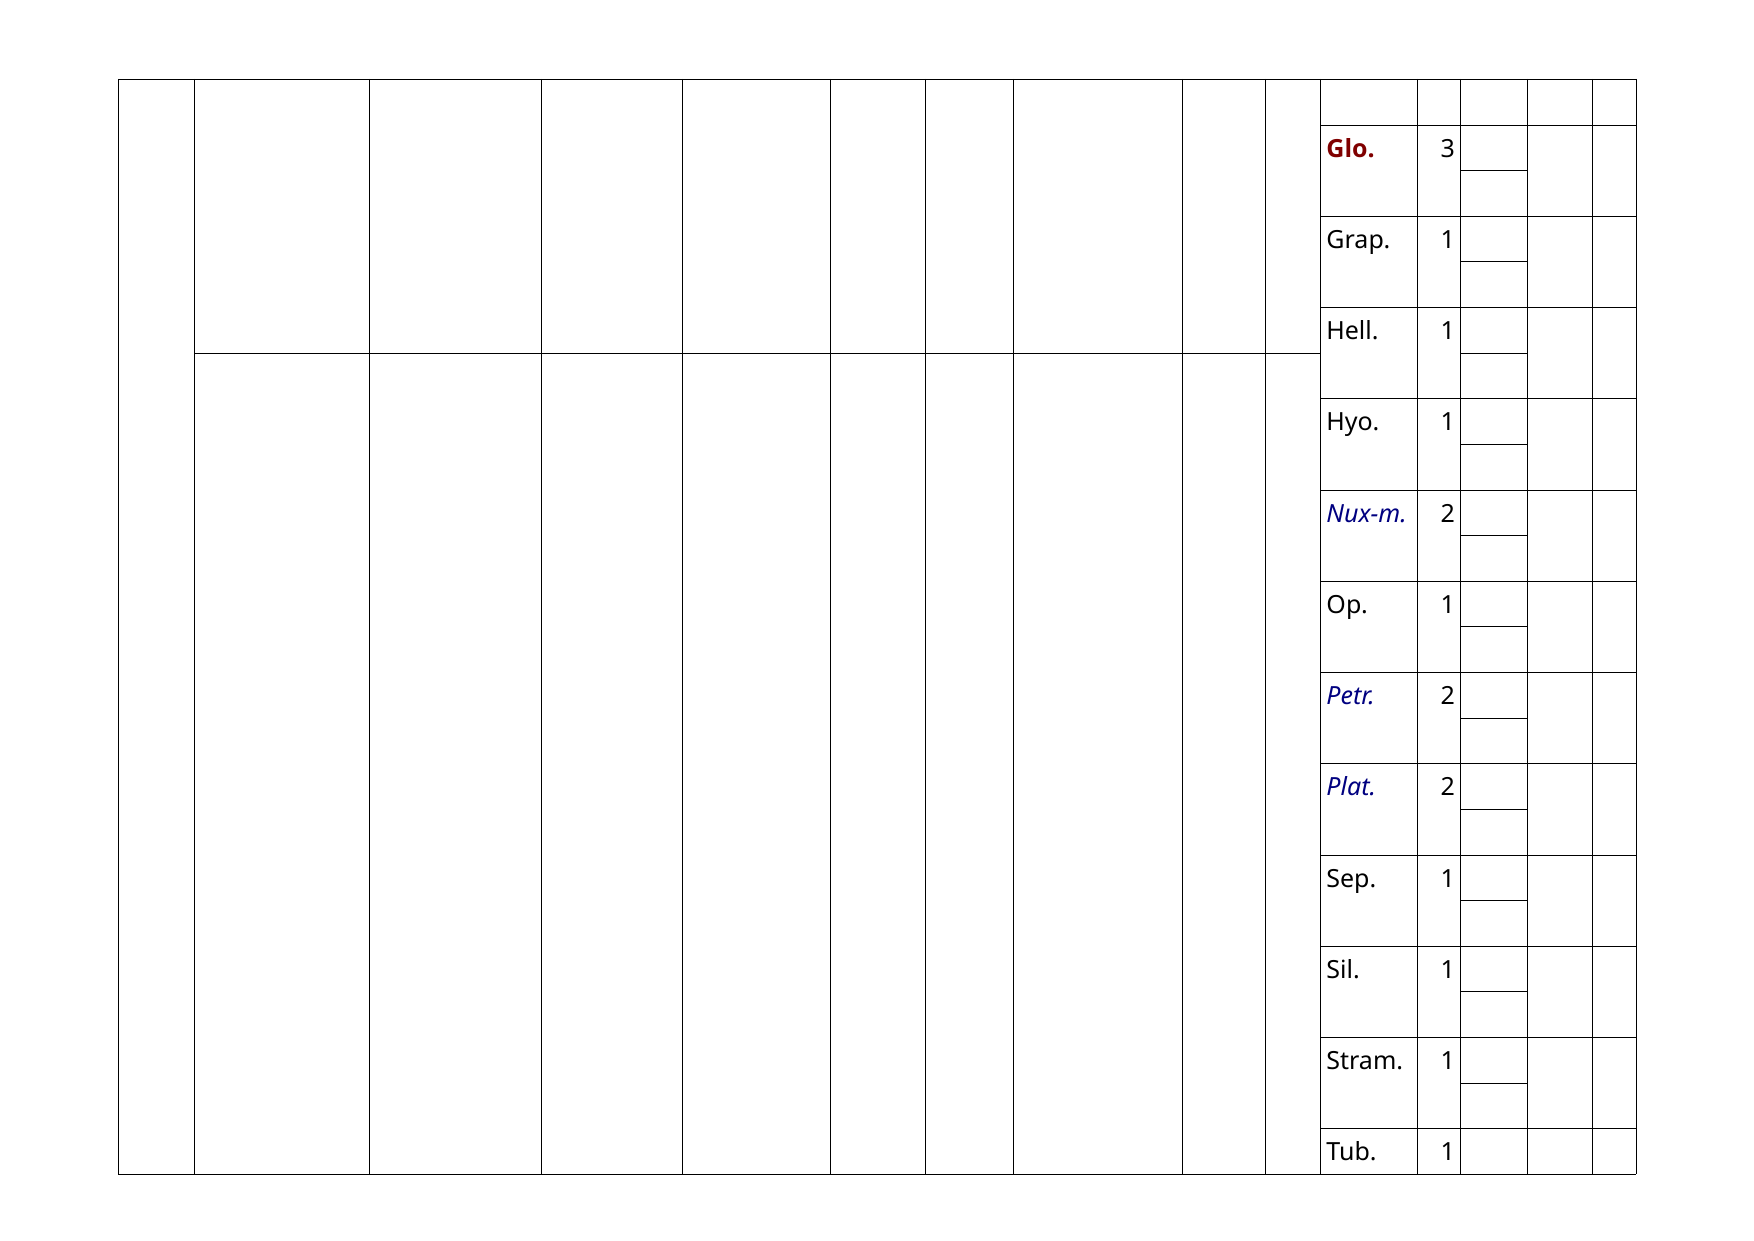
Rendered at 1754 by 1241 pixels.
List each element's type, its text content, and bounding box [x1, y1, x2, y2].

table_cell [1266, 354, 1320, 1174]
table_cell [1461, 445, 1527, 489]
table_cell [1461, 673, 1527, 718]
table_cell [195, 354, 369, 1174]
table_cell 1 [1418, 582, 1460, 672]
table_cell [1461, 262, 1527, 307]
table_cell 1 [1418, 1038, 1460, 1128]
table_cell [1461, 992, 1527, 1037]
table_cell [1014, 80, 1182, 353]
table_cell [1528, 308, 1592, 398]
table_cell [370, 354, 541, 1174]
table_cell [1461, 719, 1527, 763]
table_cell 2 [1418, 673, 1460, 763]
table_cell [1528, 399, 1592, 489]
table_cell [1461, 901, 1527, 946]
table_cell [1266, 80, 1320, 353]
table_cell [1461, 810, 1527, 854]
table_cell Petr. [1321, 673, 1417, 763]
table_cell [1528, 1129, 1592, 1174]
table_cell [1461, 308, 1527, 353]
table_cell [195, 80, 369, 353]
table_cell [1593, 673, 1636, 763]
table_cell [1593, 80, 1636, 124]
table_cell [1461, 1084, 1527, 1128]
table_cell 1 [1418, 1129, 1460, 1174]
table_cell [119, 80, 194, 1174]
table_cell Hell. [1321, 308, 1417, 398]
table_cell [1461, 536, 1527, 581]
table_cell [1461, 217, 1527, 261]
table_cell [1461, 126, 1527, 170]
table_cell [1528, 80, 1592, 124]
table_cell 1 [1418, 947, 1460, 1037]
table_cell [1528, 126, 1592, 216]
table_cell [1593, 126, 1636, 216]
table_cell [831, 80, 925, 353]
table_cell [1321, 80, 1417, 124]
table_cell [1528, 582, 1592, 672]
table_cell [1593, 217, 1636, 307]
table_cell [1528, 856, 1592, 946]
table_cell 1 [1418, 856, 1460, 946]
table_cell [1461, 1129, 1527, 1174]
table_cell Glo. [1321, 126, 1417, 216]
table_cell Sil. [1321, 947, 1417, 1037]
table_cell 2 [1418, 491, 1460, 581]
table_cell [1418, 80, 1460, 124]
table_cell [683, 354, 830, 1174]
table_cell Tub. [1321, 1129, 1417, 1174]
table_cell [1593, 308, 1636, 398]
table_cell [1461, 171, 1527, 216]
table_cell [1461, 582, 1527, 626]
table_cell Grap. [1321, 217, 1417, 307]
table_cell [1593, 582, 1636, 672]
table_cell [1528, 673, 1592, 763]
table_cell Hyo. [1321, 399, 1417, 489]
table_cell [1593, 947, 1636, 1037]
table_cell [1461, 399, 1527, 444]
table_cell [542, 354, 682, 1174]
table_cell [1528, 491, 1592, 581]
table_cell [1461, 856, 1527, 900]
table_cell [1593, 1129, 1636, 1174]
table_cell [1593, 1038, 1636, 1128]
table_cell [683, 80, 830, 353]
table_cell [542, 80, 682, 353]
table_cell [1183, 354, 1265, 1174]
table_cell [1528, 764, 1592, 854]
table_cell Op. [1321, 582, 1417, 672]
table_cell 1 [1418, 217, 1460, 307]
table_cell Plat. [1321, 764, 1417, 854]
table_cell 1 [1418, 308, 1460, 398]
table_cell [1461, 491, 1527, 535]
table_cell 3 [1418, 126, 1460, 216]
table_cell Nux-m. [1321, 491, 1417, 581]
table_cell [1461, 354, 1527, 398]
table_cell [831, 354, 925, 1174]
table_cell [1461, 80, 1527, 124]
table_cell Sep. [1321, 856, 1417, 946]
table_cell [1461, 947, 1527, 991]
table_cell Stram. [1321, 1038, 1417, 1128]
table_cell [370, 80, 541, 353]
table_cell [1593, 399, 1636, 489]
table_cell [1528, 947, 1592, 1037]
table_cell 2 [1418, 764, 1460, 854]
table_cell [1593, 764, 1636, 854]
table_cell [1593, 856, 1636, 946]
table_cell [1461, 1038, 1527, 1083]
table_cell [1593, 491, 1636, 581]
table_cell [926, 354, 1013, 1174]
table_cell [1014, 354, 1182, 1174]
table_cell 1 [1418, 399, 1460, 489]
table_cell [926, 80, 1013, 353]
table_cell [1528, 1038, 1592, 1128]
table_cell [1461, 764, 1527, 809]
table_cell [1528, 217, 1592, 307]
table_cell [1461, 627, 1527, 672]
table_cell [1183, 80, 1265, 353]
